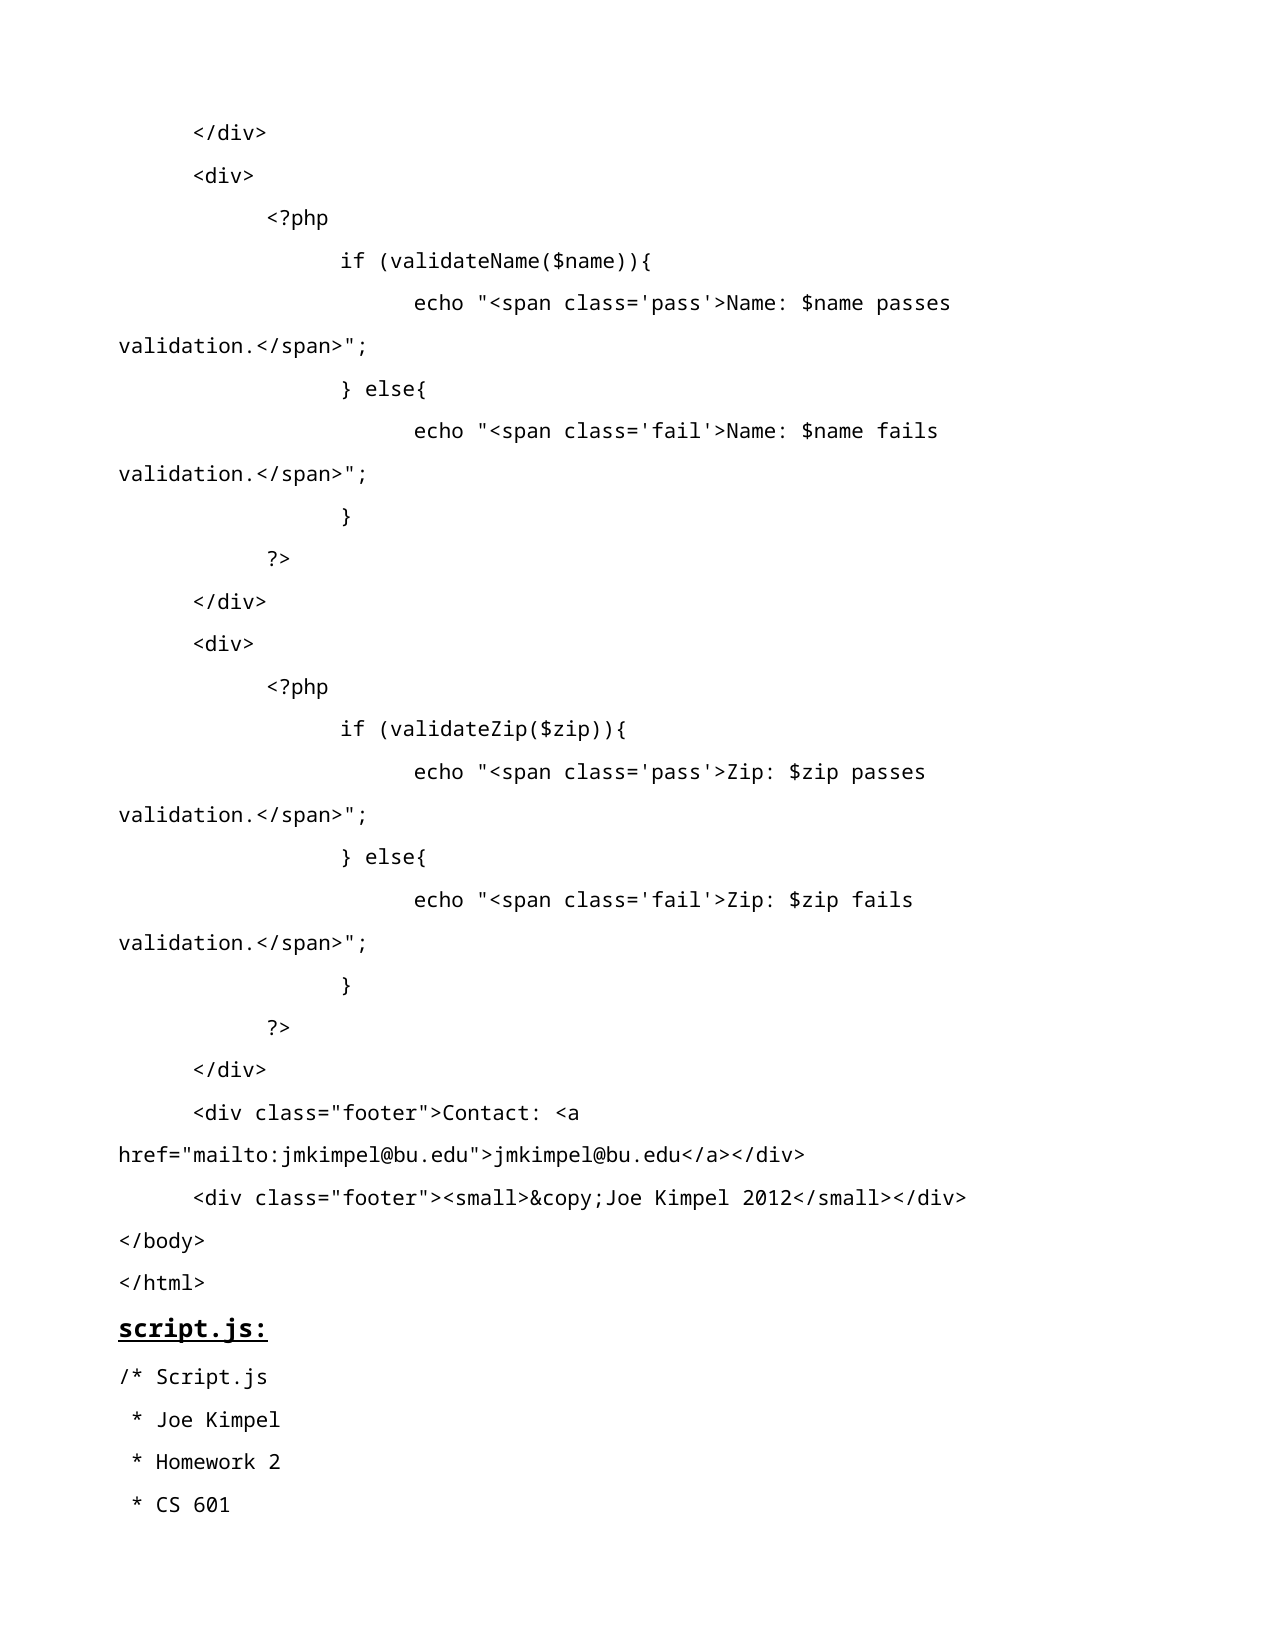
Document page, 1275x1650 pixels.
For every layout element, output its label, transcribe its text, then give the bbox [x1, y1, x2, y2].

text echo "<span class='pass'>Name: $name passes validation.</span>"; [118, 288, 1157, 359]
text </div> [118, 1055, 1157, 1084]
text } [118, 970, 1157, 999]
text if (validateZip($zip)){ [118, 714, 1157, 743]
text ?> [118, 544, 1157, 573]
text <div class="footer">Contact: <a href="mailto:jmkimpel@bu.edu">jmkimpel@bu.edu</a></div> [118, 1098, 1157, 1169]
text <?php [118, 203, 1157, 232]
text <?php [118, 672, 1157, 700]
text ?> [118, 1013, 1157, 1041]
text echo "<span class='fail'>Zip: $zip fails validation.</span>"; [118, 885, 1157, 956]
text </div> [118, 118, 1157, 147]
text /* Script.js [118, 1362, 1157, 1391]
text * CS 601 [118, 1490, 1157, 1518]
text } else{ [118, 842, 1157, 871]
text * Joe Kimpel [118, 1405, 1157, 1433]
text </div> [118, 587, 1157, 615]
text } [118, 502, 1157, 530]
text if (validateName($name)){ [118, 246, 1157, 274]
text } else{ [118, 374, 1157, 402]
text echo "<span class='pass'>Zip: $zip passes validation.</span>"; [118, 757, 1157, 828]
text echo "<span class='fail'>Name: $name fails validation.</span>"; [118, 416, 1157, 487]
text <div> [118, 629, 1157, 658]
text * Homework 2 [118, 1447, 1157, 1476]
text <div class="footer"><small>&copy;Joe Kimpel 2012</small></div> [118, 1183, 1157, 1212]
text </html> [118, 1268, 1157, 1297]
text script.js: [118, 1311, 1157, 1345]
text <div> [118, 161, 1157, 189]
text </body> [118, 1226, 1157, 1254]
